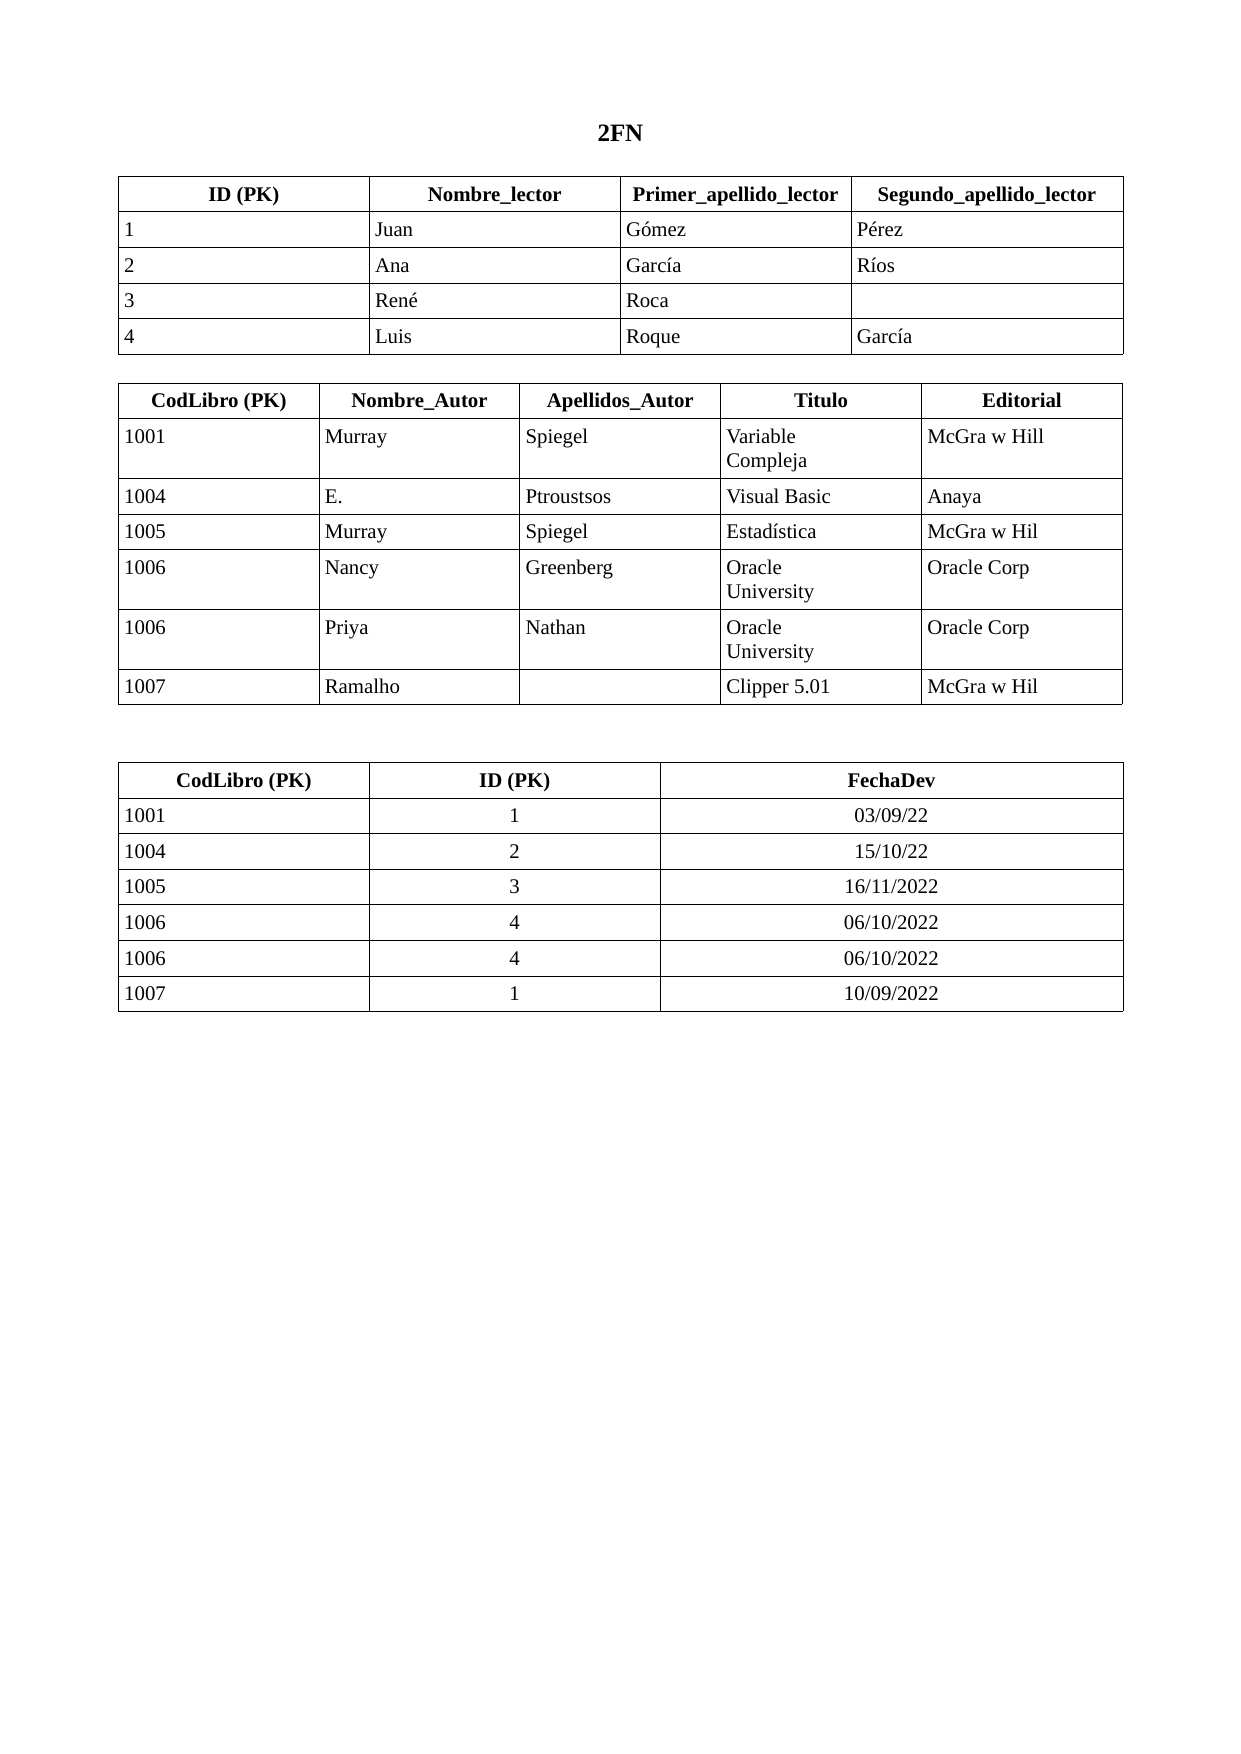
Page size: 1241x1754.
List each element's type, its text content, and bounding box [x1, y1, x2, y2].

table_cell Murray [320, 419, 519, 478]
table_cell 06/10/2022 [661, 905, 1123, 940]
table_cell 4 [370, 905, 660, 940]
table_cell 1001 [119, 419, 319, 478]
table_cell [852, 284, 1123, 318]
table_cell Greenberg [520, 550, 720, 609]
table_cell [520, 670, 720, 704]
table_header Primer_apellido_lector [621, 177, 851, 211]
table_header Nombre_Autor [320, 384, 519, 418]
table_header CodLibro (PK) [119, 763, 369, 797]
table_cell Oracle Corp [922, 610, 1122, 668]
table_header Editorial [922, 384, 1122, 418]
table_cell 1006 [119, 550, 319, 609]
table_cell 10/09/2022 [661, 977, 1123, 1011]
table_cell 1006 [119, 610, 319, 668]
table_cell 1007 [119, 977, 369, 1011]
table_cell Ana [370, 248, 620, 282]
table_cell 3 [119, 284, 369, 318]
table_cell Estadística [721, 515, 921, 549]
table_cell Oracle University [721, 610, 921, 668]
table_cell 15/10/22 [661, 834, 1123, 869]
table_cell McGra w Hill [922, 419, 1122, 478]
table_cell E. [320, 479, 519, 513]
table_cell Nancy [320, 550, 519, 609]
table_cell 1006 [119, 905, 369, 940]
table_cell Oracle Corp [922, 550, 1122, 609]
table_cell 1005 [119, 870, 369, 904]
table_cell 1007 [119, 670, 319, 704]
table_cell 4 [119, 319, 369, 354]
table_cell 2 [119, 248, 369, 282]
table_cell Anaya [922, 479, 1122, 513]
table_cell 1006 [119, 941, 369, 976]
table_cell 06/10/2022 [661, 941, 1123, 976]
table_cell 1004 [119, 479, 319, 513]
table_cell Gómez [621, 212, 851, 247]
table_cell Ptroustsos [520, 479, 720, 513]
table_cell Ramalho [320, 670, 519, 704]
table_cell Spiegel [520, 419, 720, 478]
table_header Apellidos_Autor [520, 384, 720, 418]
text 2FN [118, 118, 1122, 147]
table_cell 4 [370, 941, 660, 976]
table_cell Pérez [852, 212, 1123, 247]
table_header Titulo [721, 384, 921, 418]
table_cell 16/11/2022 [661, 870, 1123, 904]
table_cell García [621, 248, 851, 282]
table_cell Variable Compleja [721, 419, 921, 478]
table_cell Juan [370, 212, 620, 247]
table_cell René [370, 284, 620, 318]
table_cell Roca [621, 284, 851, 318]
table_cell 3 [370, 870, 660, 904]
table_cell Spiegel [520, 515, 720, 549]
table_cell 1 [370, 799, 660, 833]
table_header CodLibro (PK) [119, 384, 319, 418]
table_cell 03/09/22 [661, 799, 1123, 833]
table_cell Roque [621, 319, 851, 354]
table_cell Visual Basic [721, 479, 921, 513]
table_cell 1 [119, 212, 369, 247]
table_cell Oracle University [721, 550, 921, 609]
table_cell 2 [370, 834, 660, 869]
table_cell 1004 [119, 834, 369, 869]
table_cell Ríos [852, 248, 1123, 282]
table_cell McGra w Hil [922, 515, 1122, 549]
table_header FechaDev [661, 763, 1123, 797]
table_cell Priya [320, 610, 519, 668]
table_header Segundo_apellido_lector [852, 177, 1123, 211]
table_cell Nathan [520, 610, 720, 668]
table_cell McGra w Hil [922, 670, 1122, 704]
table_cell Clipper 5.01 [721, 670, 921, 704]
table_header Nombre_lector [370, 177, 620, 211]
table_cell García [852, 319, 1123, 354]
table_cell 1005 [119, 515, 319, 549]
table_header ID (PK) [119, 177, 369, 211]
table_header ID (PK) [370, 763, 660, 797]
table_cell Luis [370, 319, 620, 354]
table_cell 1001 [119, 799, 369, 833]
table_cell Murray [320, 515, 519, 549]
table_cell 1 [370, 977, 660, 1011]
